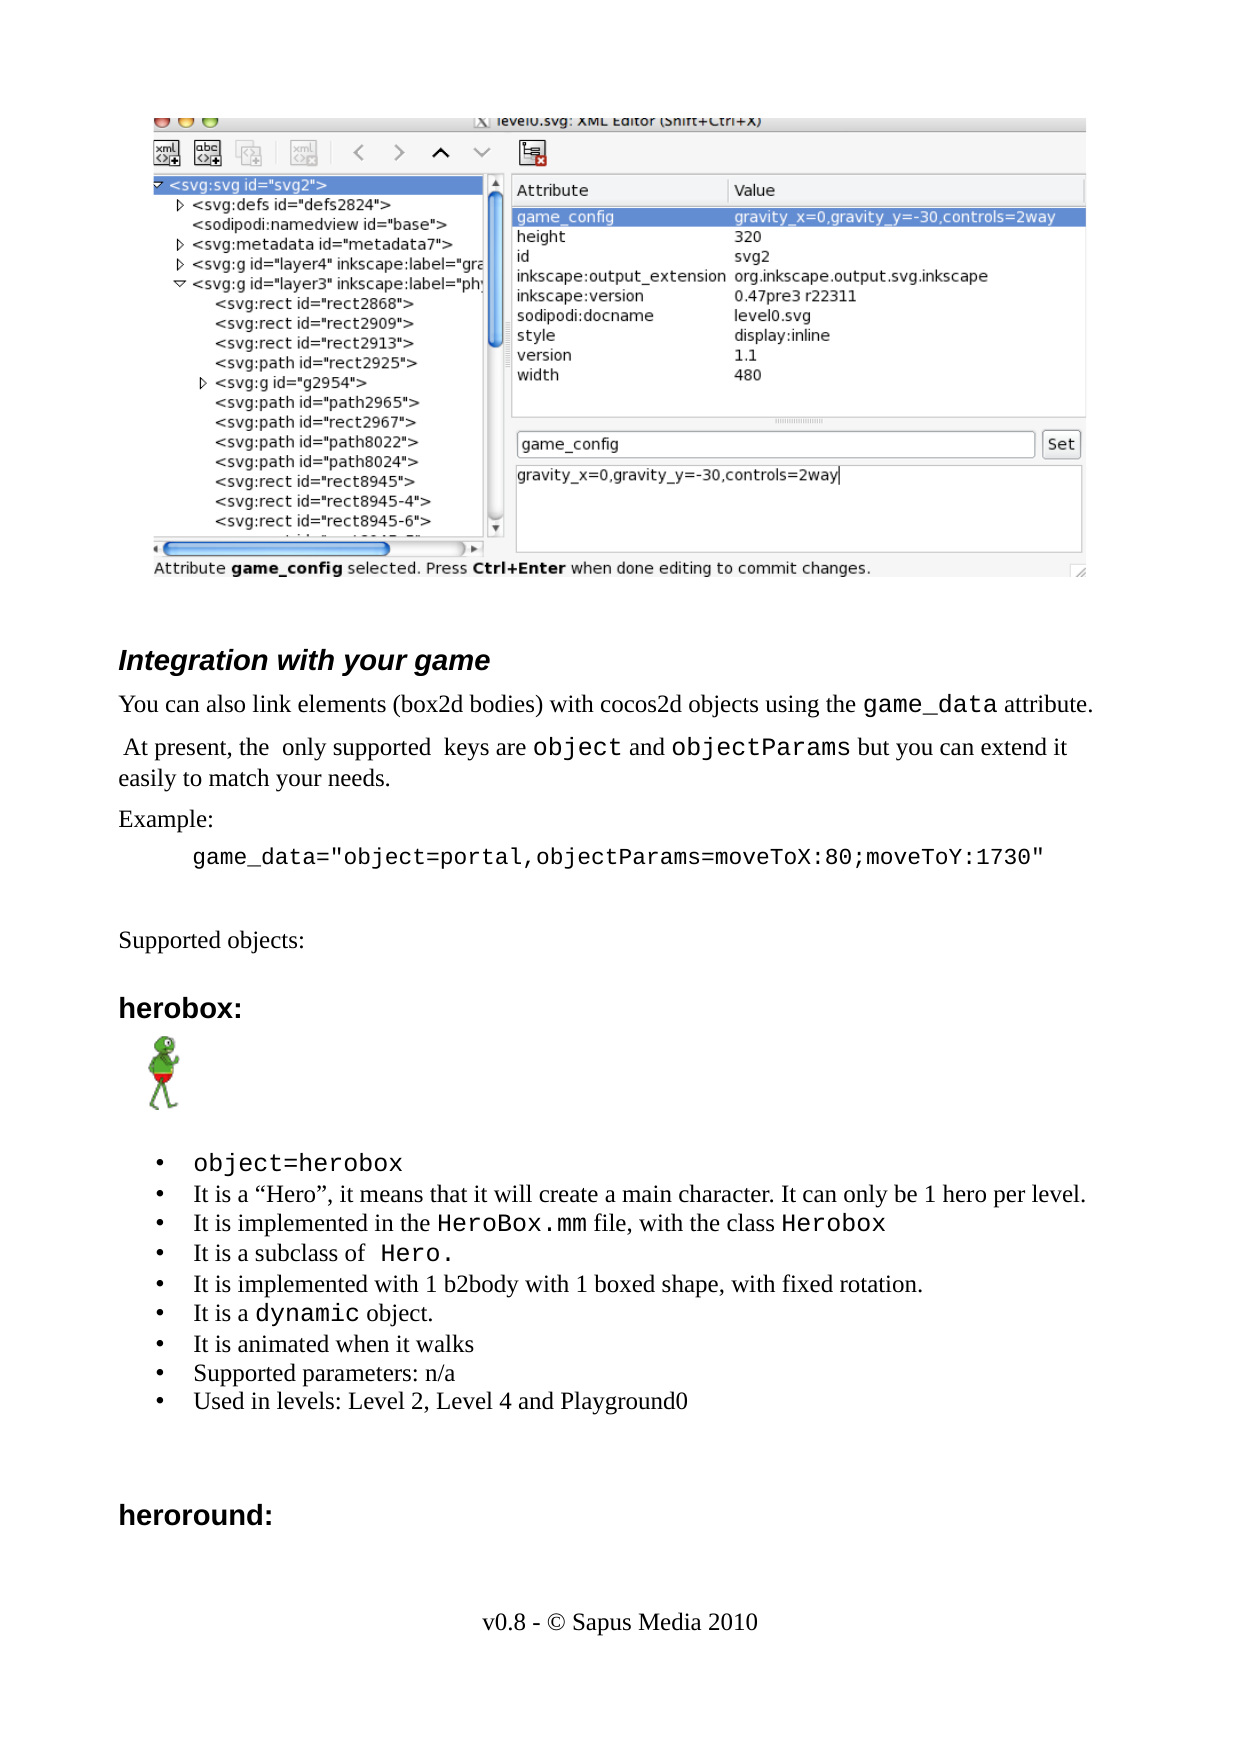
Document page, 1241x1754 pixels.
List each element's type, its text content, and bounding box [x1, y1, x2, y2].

subtitle Integration with your game [118, 643, 1122, 676]
text game_data="object=portal,objectParams=moveToX:80;moveToY:1730" [192, 845, 1122, 871]
text Supported objects: [118, 925, 1122, 954]
picture [132, 1036, 198, 1110]
subtitle herobox: [118, 991, 1122, 1025]
list object=herobox [156, 1151, 1122, 1179]
picture [153, 118, 1087, 577]
list It is a “Hero”, it means that it will create a main character. It can only be 1 hero per level. [156, 1179, 1122, 1208]
subtitle heroround: [118, 1498, 1122, 1531]
text At present, the only supported keys are object and objectParams but you can extend it easily to match your needs. [118, 732, 1122, 792]
list It is a subclass of Hero. [156, 1238, 1122, 1269]
list Used in levels: Level 2, Level 4 and Playground0 [156, 1386, 1122, 1415]
text You can also link elements (box2d bodies) with cocos2d objects using the game_data attribute. [118, 689, 1122, 719]
list It is implemented in the HeroBox.mm file, with the class Herobox [156, 1208, 1122, 1238]
list It is implemented with 1 b2body with 1 boxed shape, with fixed rotation. [156, 1269, 1122, 1298]
text Example: [118, 804, 1122, 833]
list Supported parameters: n/a [156, 1358, 1122, 1386]
list It is a dynamic object. [156, 1298, 1122, 1329]
list It is animated when it walks [156, 1329, 1122, 1358]
